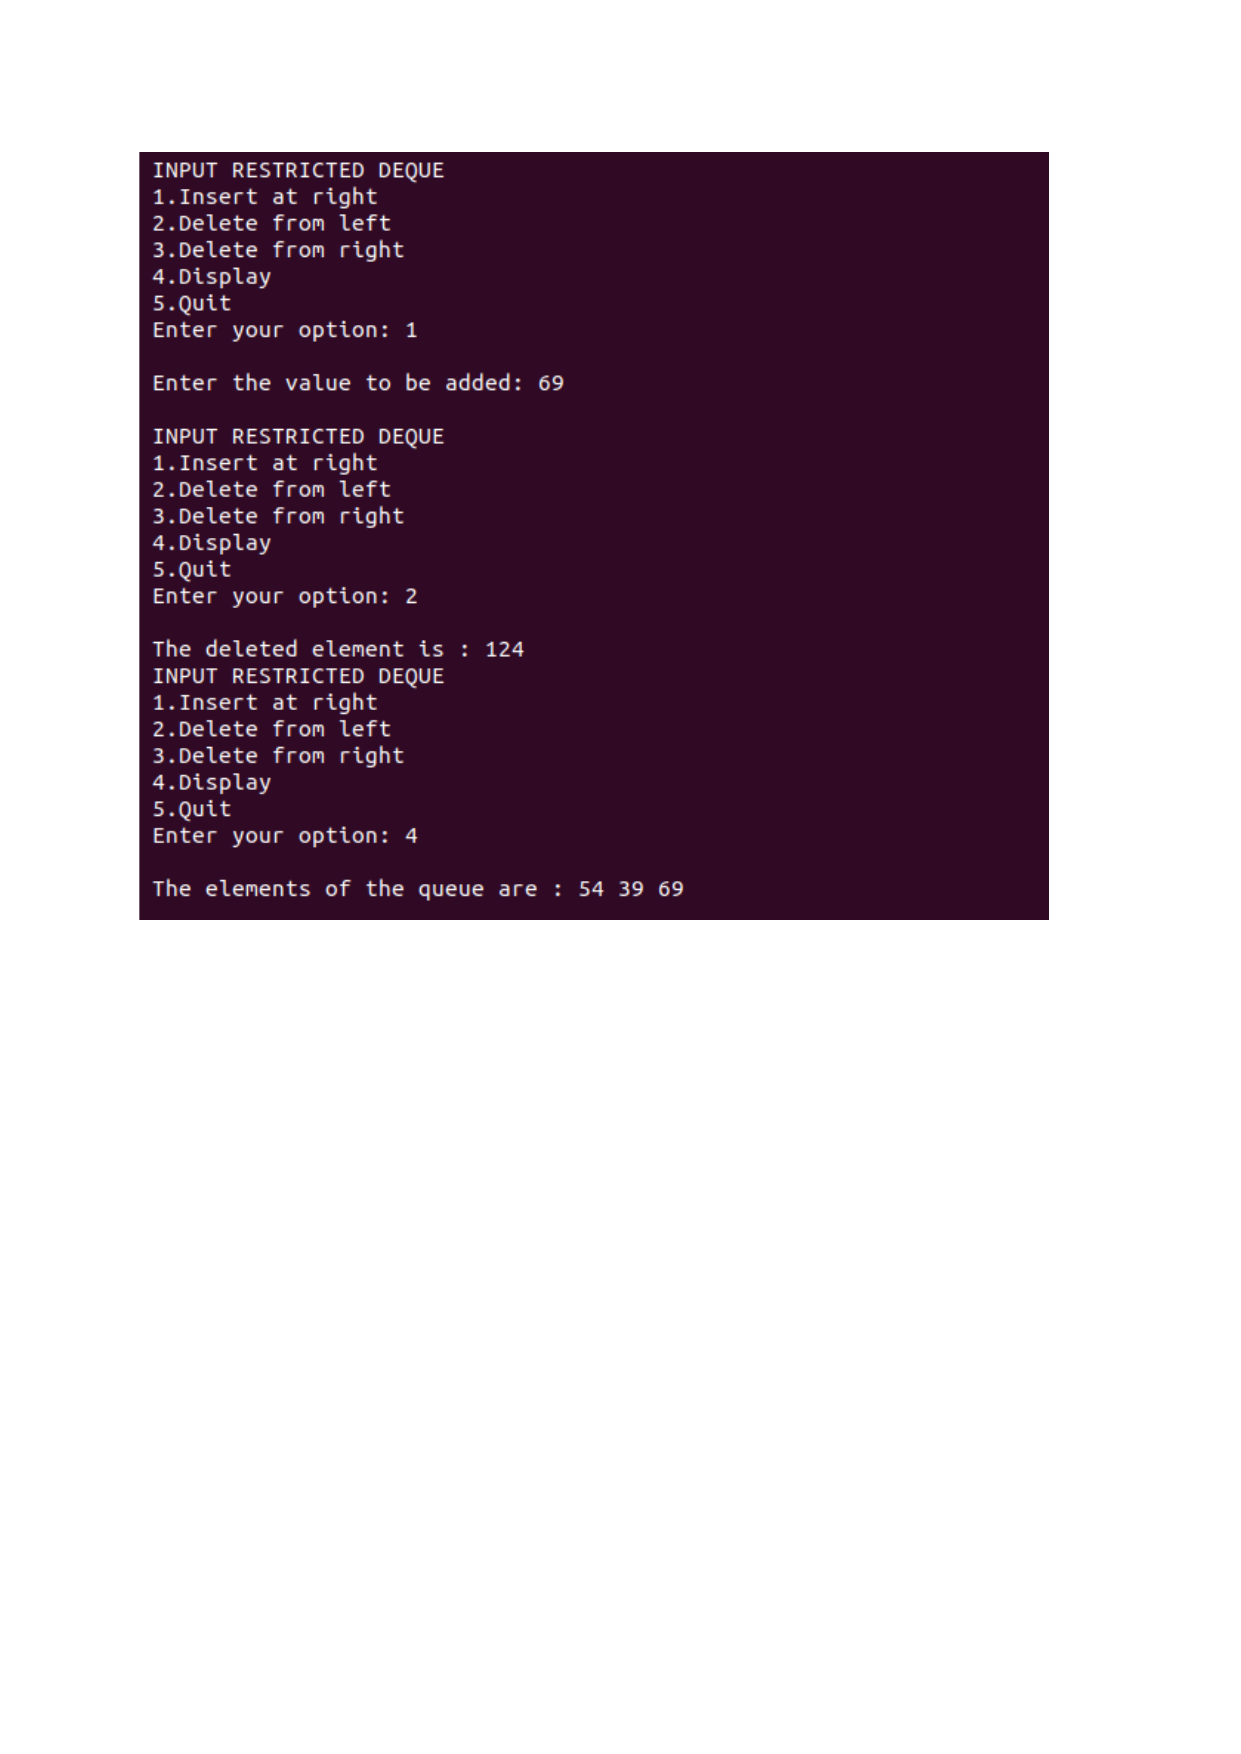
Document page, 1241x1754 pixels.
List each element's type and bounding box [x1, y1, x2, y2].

picture [139, 152, 1049, 920]
